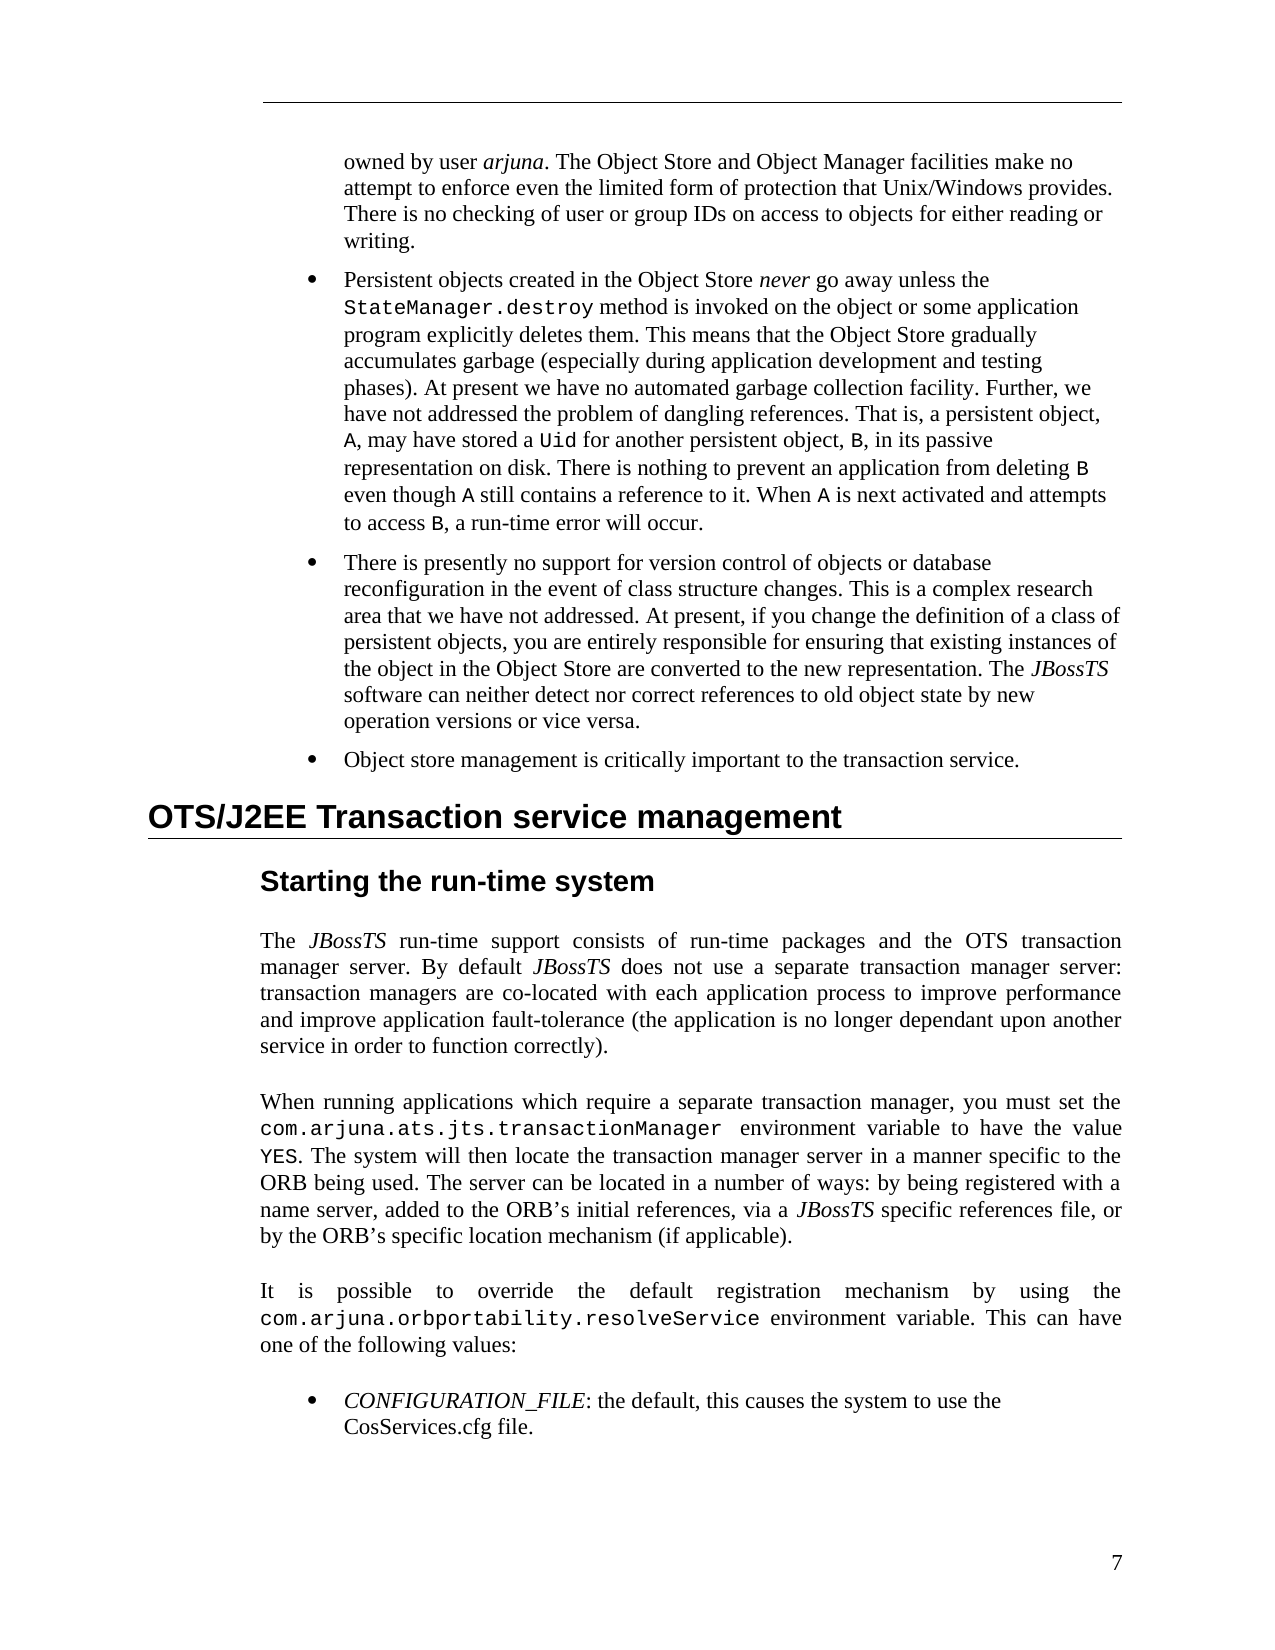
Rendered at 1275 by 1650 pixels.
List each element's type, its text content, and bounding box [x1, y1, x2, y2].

list Object store management is critically important to the transaction service. [308, 746, 1122, 772]
subtitle Starting the run-time system [148, 864, 1122, 898]
list owned by user arjuna. The Object Store and Object Manager facilities make no attempt to enforce even the limited form of protection that Unix/Windows provides. There is no checking of user or group IDs on access to objects for either reading or writing. [308, 148, 1122, 253]
list Persistent objects created in the Object Store never go away unless the StateManager.destroy method is invoked on the object or some application program explicitly deletes them. This means that the Object Store gradually accumulates garbage (especially during application development and testing phases). At present we have no automated garbage collection facility. Further, we have not addressed the problem of dangling references. That is, a persistent object, A, may have stored a Uid for another persistent object, B, in its passive representation on disk. There is nothing to prevent an application from deleting B even though A still contains a reference to it. When A is next activated and attempts to access B, a run-time error will occur. [308, 266, 1122, 537]
text It is possible to override the default registration mechanism by using the com.arjuna.orbportability.resolveService environment variable. This can have one of the following values: [260, 1277, 1122, 1358]
text When running applications which require a separate transaction manager, you must set the com.arjuna.ats.jts.transactionManager environment variable to have the value YES. The system will then locate the transaction manager server in a manner specific to the ORB being used. The server can be located in a number of ways: by being registered with a name server, added to the ORB’s initial references, via a JBossTS specific references file, or by the ORB’s specific location mechanism (if applicable). [260, 1088, 1122, 1248]
text The JBossTS run-time support consists of run-time packages and the OTS transaction manager server. By default JBossTS does not use a separate transaction manager server: transaction managers are co-located with each application process to improve performance and improve application fault-tolerance (the application is no longer dependant upon another service in order to function correctly). [260, 927, 1122, 1058]
list CONFIGURATION_FILE: the default, this causes the system to use the CosServices.cfg file. [308, 1387, 1122, 1440]
subtitle OTS/J2EE Transaction service management [148, 797, 1122, 838]
list There is presently no support for version control of objects or database reconfiguration in the event of class structure changes. This is a complex research area that we have not addressed. At present, if you change the definition of a class of persistent objects, you are entirely responsible for ensuring that existing instances of the object in the Object Store are converted to the new representation. The JBossTS software can neither detect nor correct references to old object state by new operation versions or vice versa. [308, 549, 1122, 734]
